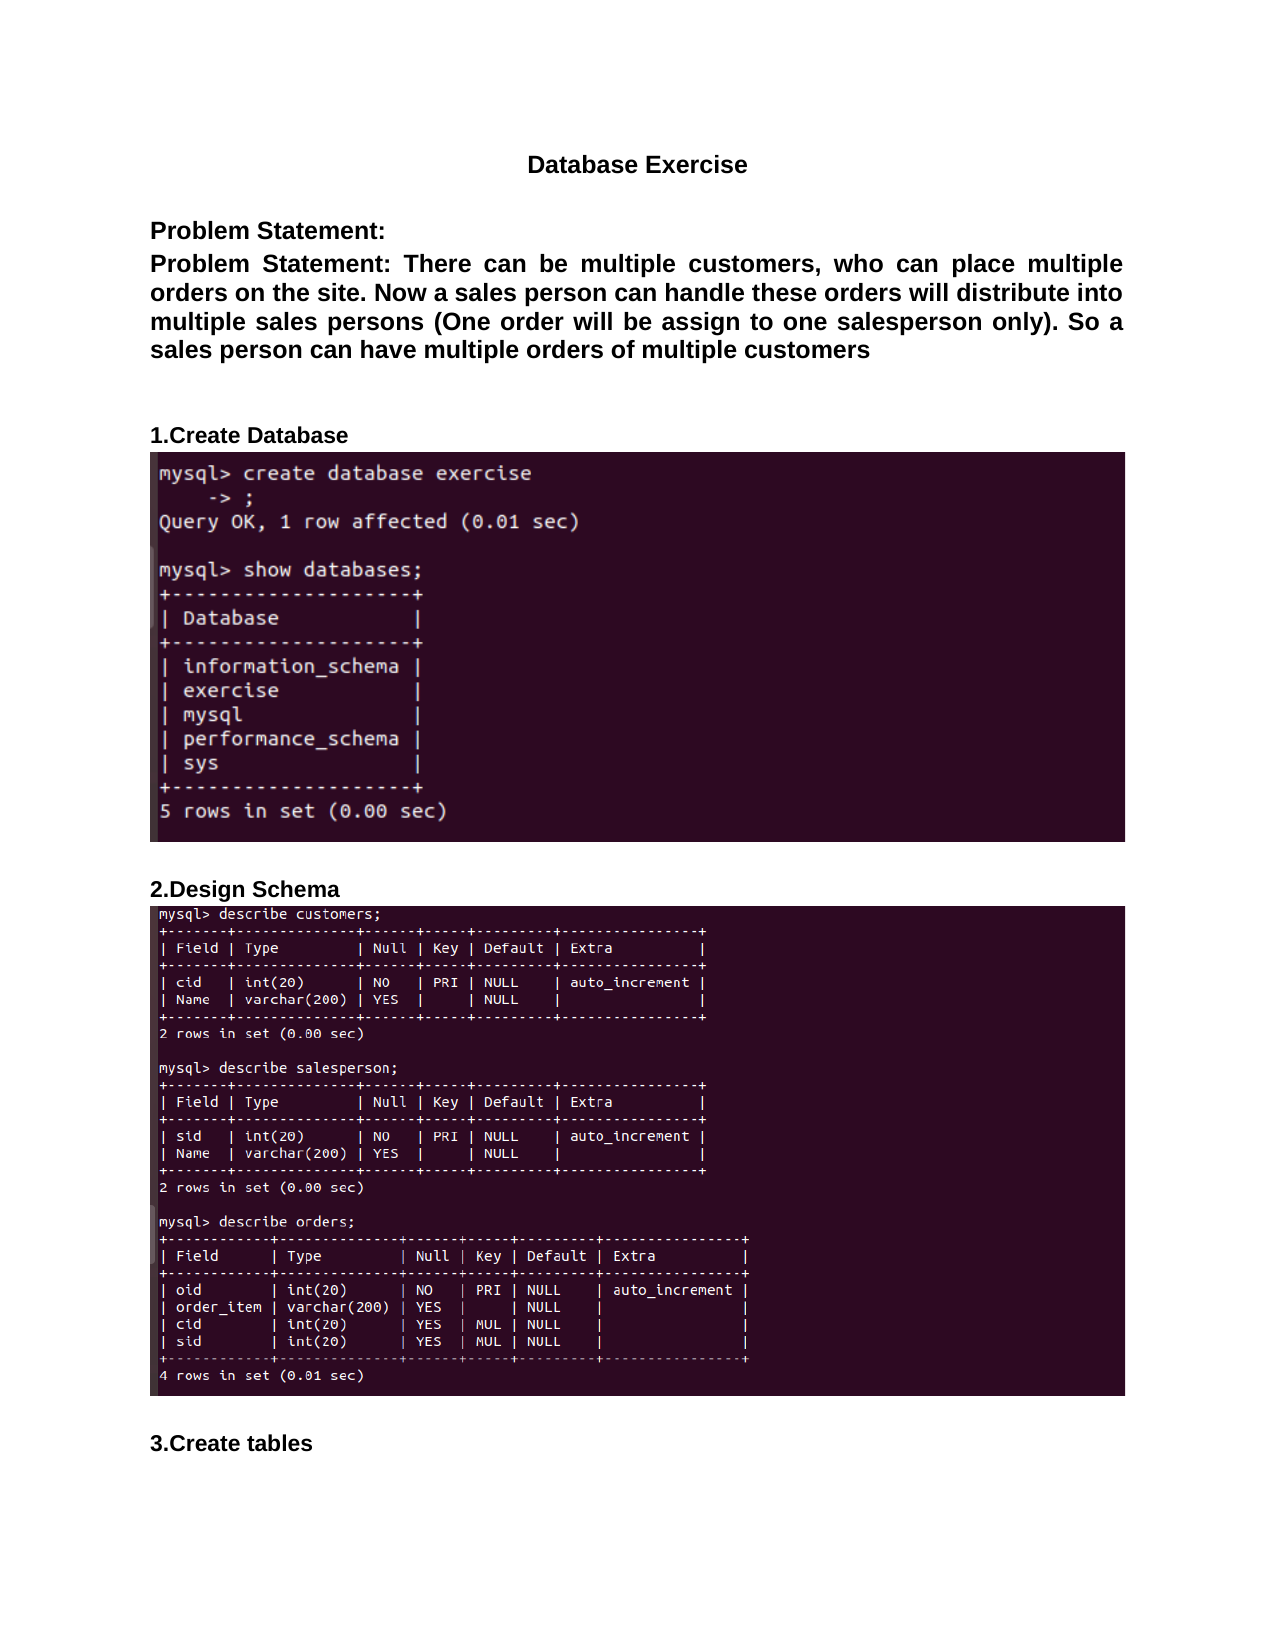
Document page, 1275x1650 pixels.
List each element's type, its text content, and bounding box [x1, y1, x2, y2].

picture [150, 906, 1125, 1396]
text 1.Create Database [150, 422, 1125, 448]
text Database Exercise [150, 150, 1125, 179]
picture [150, 452, 1125, 842]
text Problem Statement: [150, 216, 1125, 245]
text Problem Statement: There can be multiple customers, who can place multiple orders on the site. Now a sales person can handle these orders will distribute into multiple sales persons (One order will be assign to one salesperson only). So a sales person can have multiple orders of multiple customers [150, 249, 1125, 364]
text 2.Design Schema [150, 876, 1125, 902]
text 3.Create tables [150, 1430, 1125, 1456]
